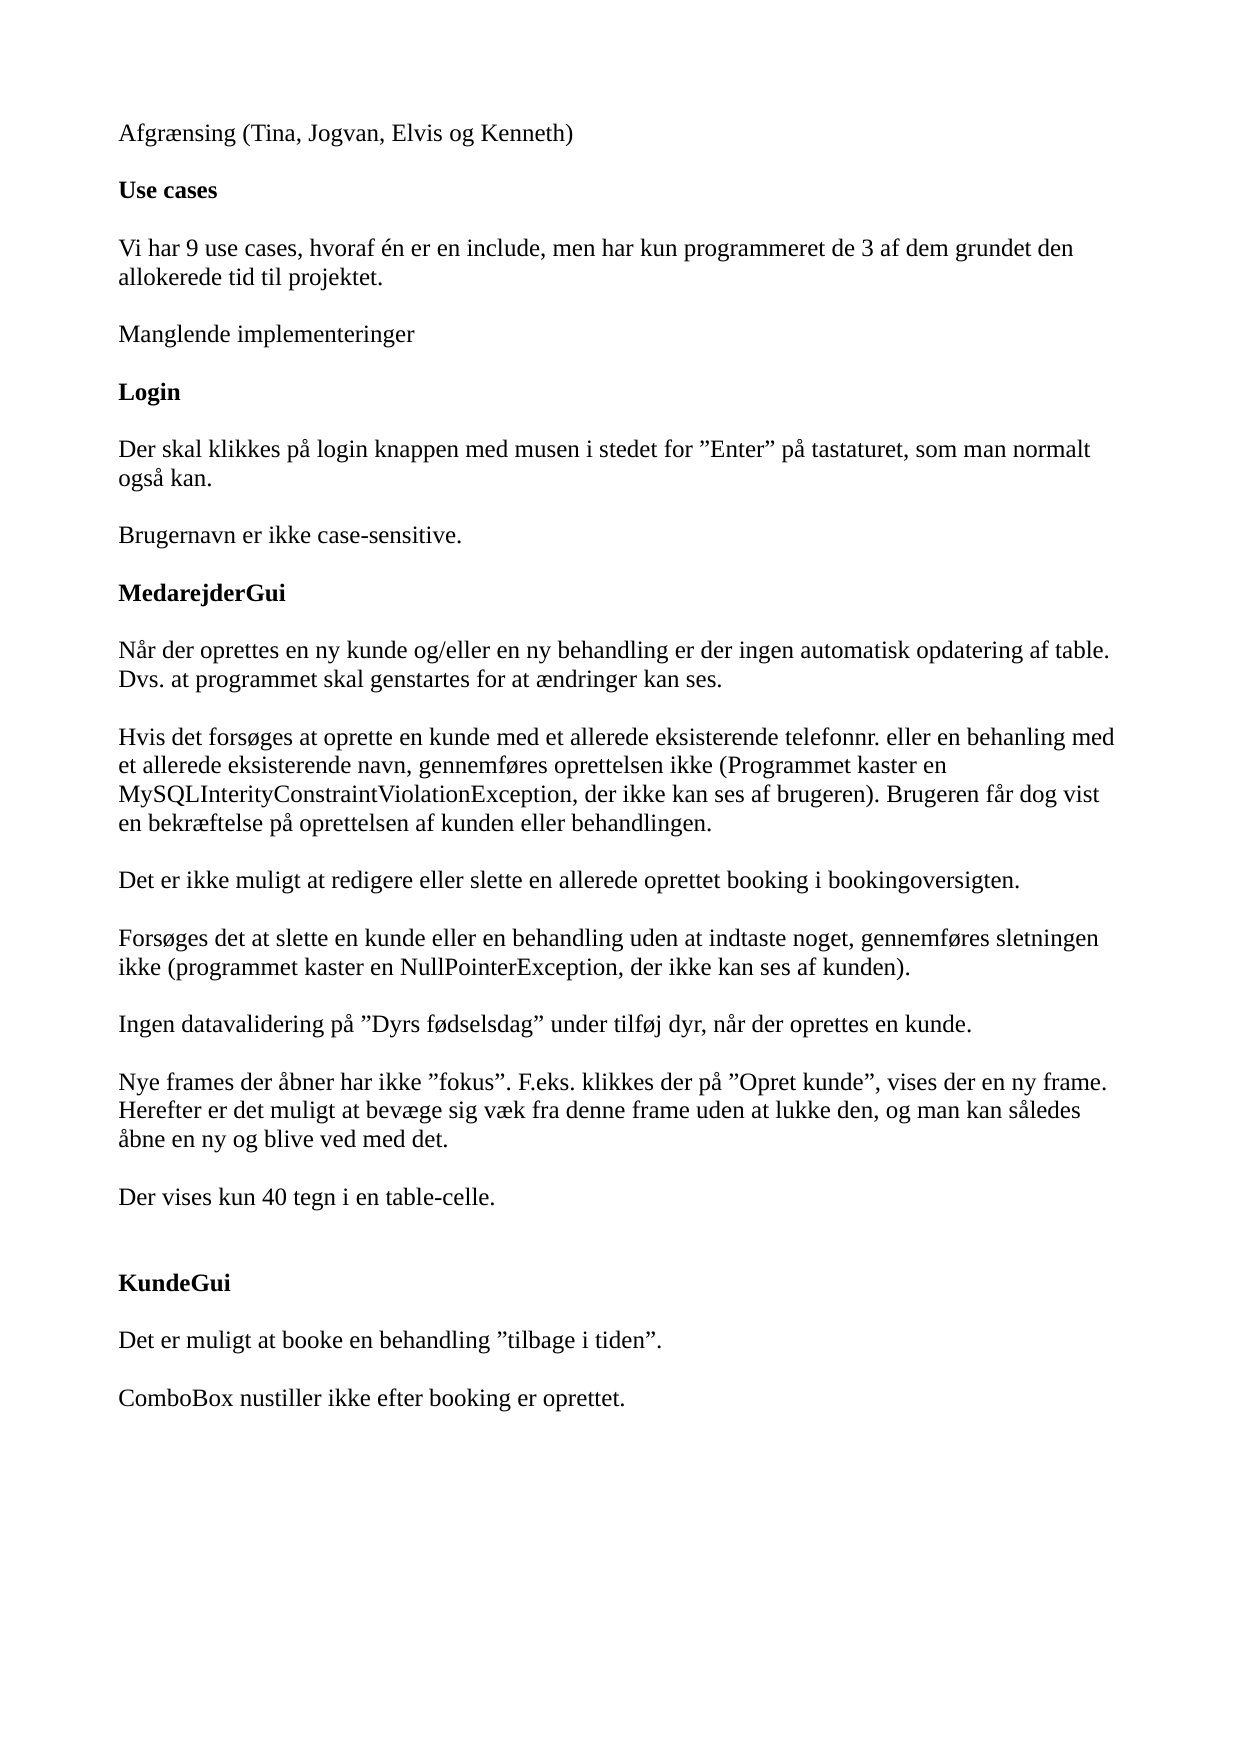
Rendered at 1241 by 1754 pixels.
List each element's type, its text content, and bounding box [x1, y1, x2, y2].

text Når der oprettes en ny kunde og/eller en ny behandling er der ingen automatisk opdatering af table. Dvs. at programmet skal genstartes for at ændringer kan ses. [118, 636, 1122, 693]
text Brugernavn er ikke case-sensitive. [118, 521, 1122, 549]
text Login [118, 377, 1122, 406]
text Afgrænsing (Tina, Jogvan, Elvis og Kenneth) [118, 118, 1122, 147]
text Ingen datavalidering på ”Dyrs fødselsdag” under tilføj dyr, når der oprettes en kunde. [118, 1009, 1122, 1038]
text Nye frames der åbner har ikke ”fokus”. F.eks. klikkes der på ”Opret kunde”, vises der en ny frame. Herefter er det muligt at bevæge sig væk fra denne frame uden at lukke den, og man kan således åbne en ny og blive ved med det. [118, 1067, 1122, 1153]
text Der skal klikkes på login knappen med musen i stedet for ”Enter” på tastaturet, som man normalt også kan. [118, 434, 1122, 492]
text Manglende implementeringer [118, 319, 1122, 348]
text MedarejderGui [118, 578, 1122, 607]
text Der vises kun 40 tegn i en table-celle. [118, 1182, 1122, 1211]
text Det er ikke muligt at redigere eller slette en allerede oprettet booking i bookingoversigten. [118, 866, 1122, 894]
text Vi har 9 use cases, hvoraf én er en include, men har kun programmeret de 3 af dem grundet den allokerede tid til projektet. [118, 233, 1122, 291]
text ComboBox nustiller ikke efter booking er oprettet. [118, 1383, 1122, 1412]
text Hvis det forsøges at oprette en kunde med et allerede eksisterende telefonnr. eller en behanling med et allerede eksisterende navn, gennemføres oprettelsen ikke (Programmet kaster en MySQLInterityConstraintViolationException, der ikke kan ses af brugeren). Brugeren får dog vist en bekræftelse på oprettelsen af kunden eller behandlingen. [118, 722, 1122, 837]
text Forsøges det at slette en kunde eller en behandling uden at indtaste noget, gennemføres sletningen ikke (programmet kaster en NullPointerException, der ikke kan ses af kunden). [118, 923, 1122, 981]
text Det er muligt at booke en behandling ”tilbage i tiden”. [118, 1326, 1122, 1354]
text KundeGui [118, 1268, 1122, 1297]
text Use cases [118, 176, 1122, 204]
